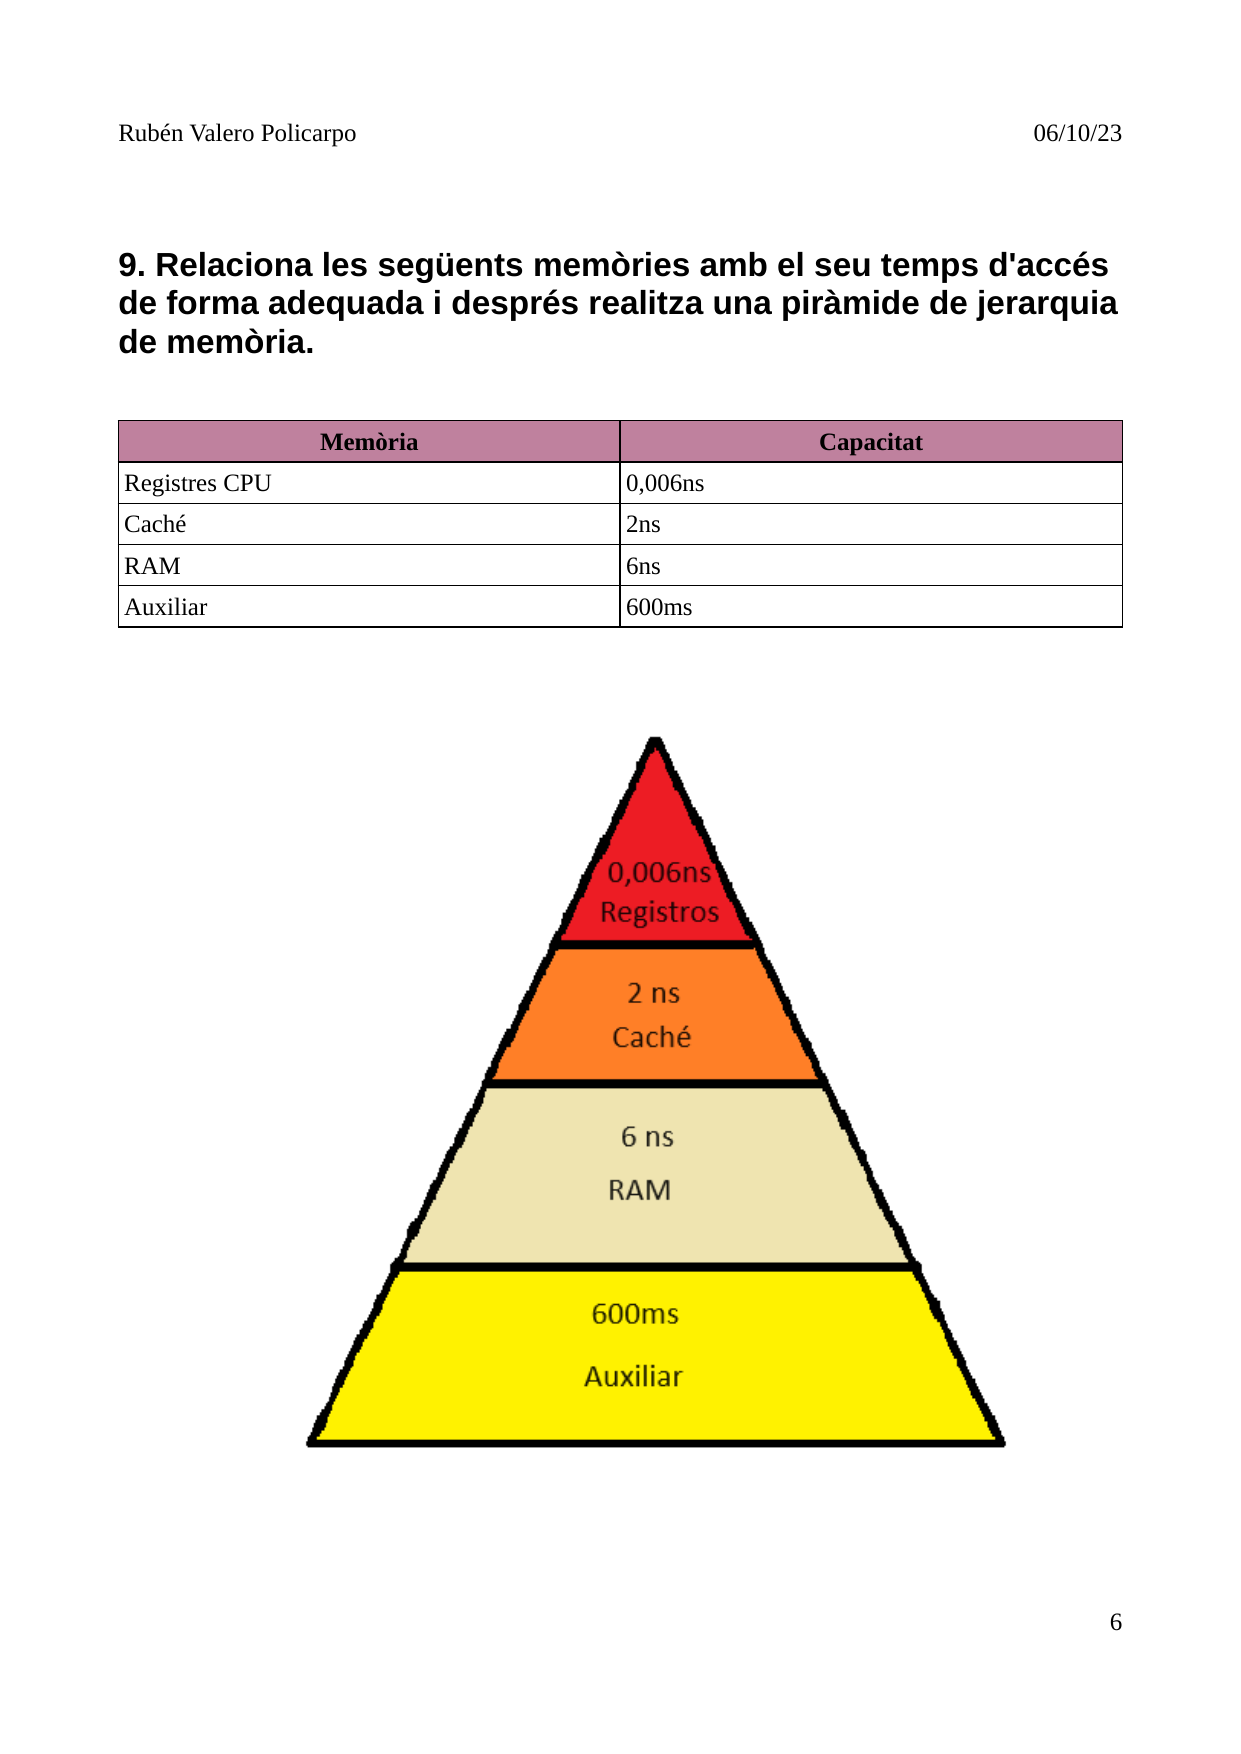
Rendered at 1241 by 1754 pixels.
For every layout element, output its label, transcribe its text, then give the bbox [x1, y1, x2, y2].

table_cell RAM [119, 545, 619, 585]
table_header Capacitat [621, 421, 1122, 461]
subtitle 9. Relaciona les següents memòries amb el seu temps d'accés de forma adequada i després realitza una piràmide de jerarquia de memòria. [118, 245, 1122, 360]
table_cell 6ns [621, 545, 1122, 585]
table_header Memòria [119, 421, 619, 461]
table_cell Registres CPU [119, 463, 619, 503]
table_cell Auxiliar [119, 586, 619, 626]
table_cell 2ns [621, 504, 1122, 544]
table_cell 0,006ns [621, 463, 1122, 503]
table_cell 600ms [621, 586, 1122, 626]
table_cell Caché [119, 504, 619, 544]
picture [201, 644, 1029, 1550]
